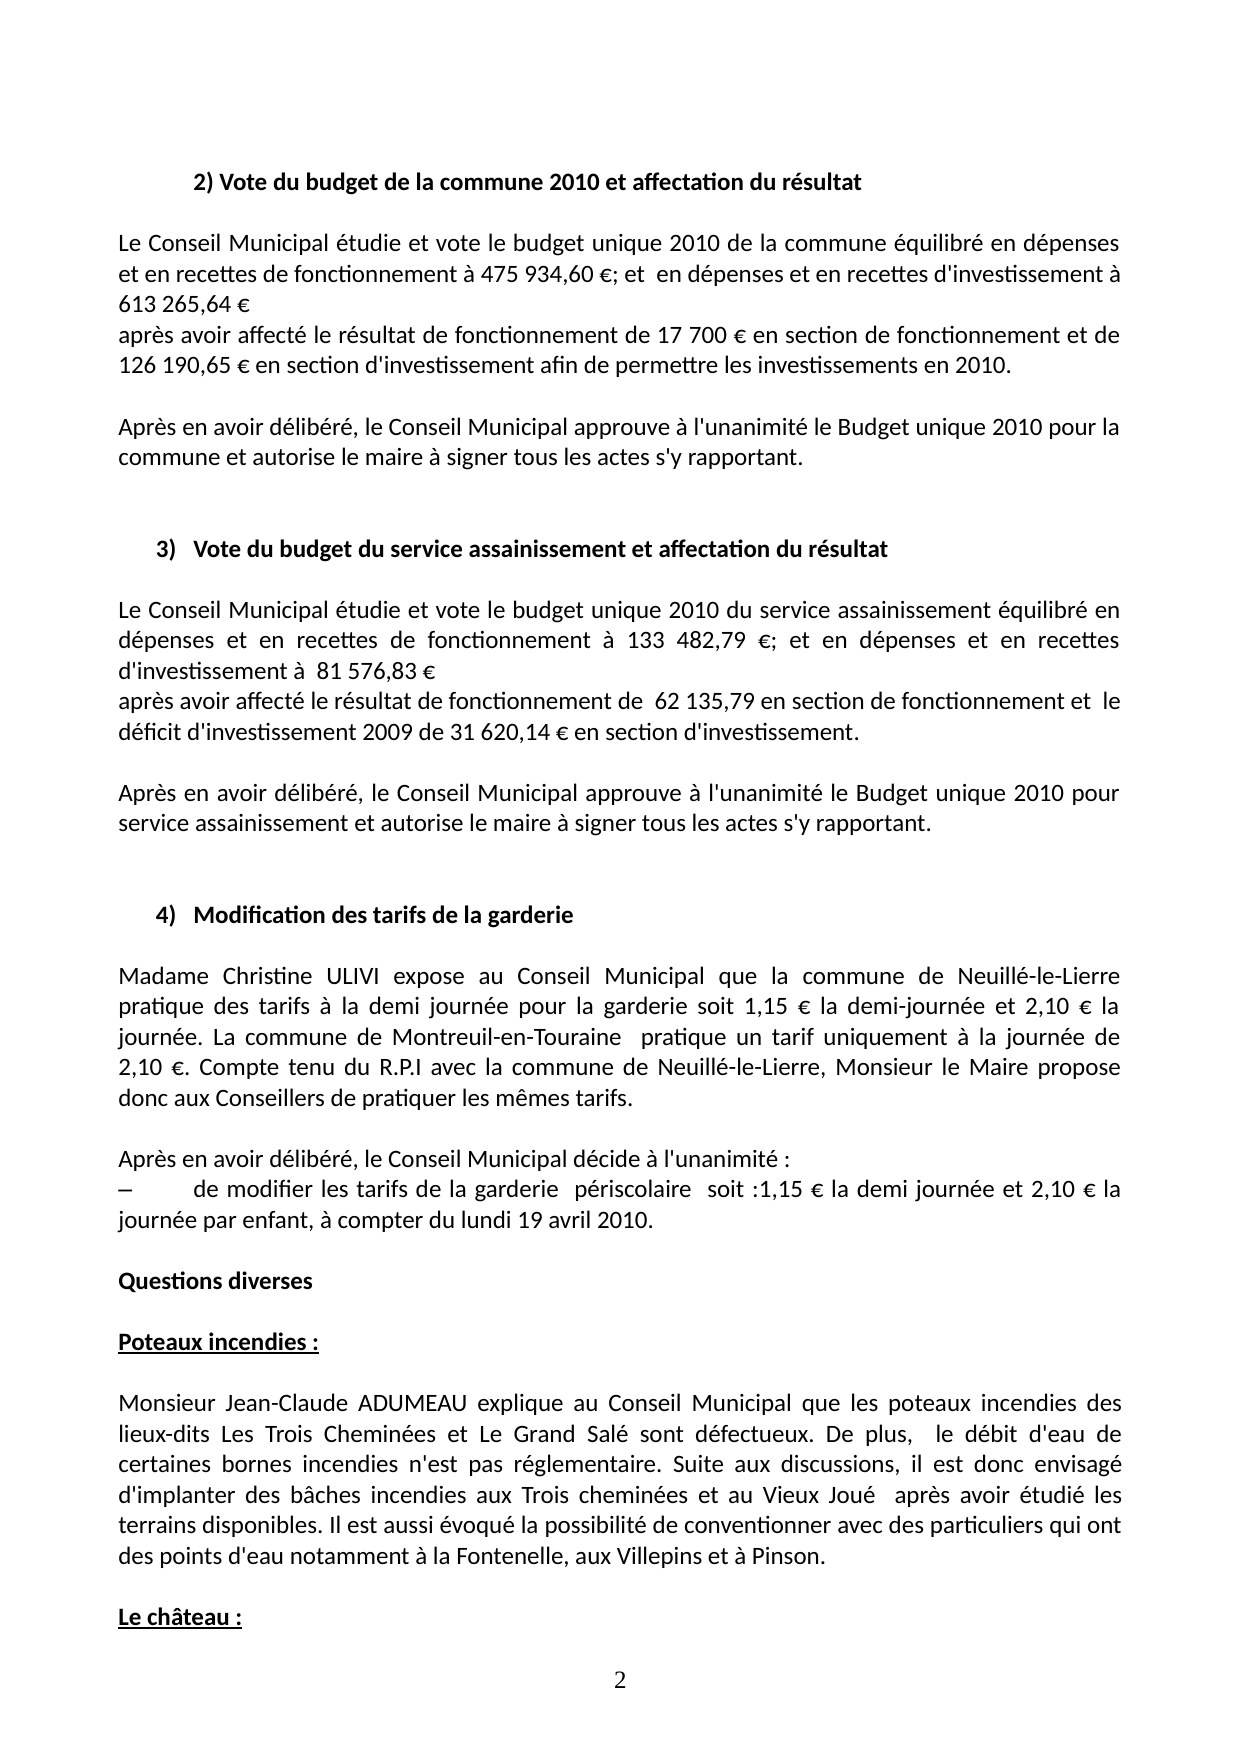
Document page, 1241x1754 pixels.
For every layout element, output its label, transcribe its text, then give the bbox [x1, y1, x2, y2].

list Questions diverses [118, 1265, 1123, 1296]
text Le château : [118, 1601, 1123, 1631]
list Modification des tarifs de la garderie [156, 899, 1122, 929]
list de modifier les tarifs de la garderie périscolaire soit :1,15 € la demi journée et 2,10 € la journée par enfant, à compter du lundi 19 avril 2010. [118, 1174, 1123, 1235]
list 2) Vote du budget de la commune 2010 et affectation du résultat [156, 166, 1122, 197]
text Le Conseil Municipal étudie et vote le budget unique 2010 de la commune équilibré en dépenses et en recettes de fonctionnement à 475 934,60 €; et en dépenses et en recettes d'investissement à 613 265,64 € [118, 227, 1122, 319]
text après avoir affecté le résultat de fonctionnement de 17 700 € en section de fonctionnement et de 126 190,65 € en section d'investissement afin de permettre les investissements en 2010. [118, 319, 1122, 380]
text Après en avoir délibéré, le Conseil Municipal approuve à l'unanimité le Budget unique 2010 pour la commune et autorise le maire à signer tous les actes s'y rapportant. [118, 411, 1122, 472]
list Vote du budget du service assainissement et affectation du résultat [156, 533, 1122, 563]
list Poteaux incendies : [118, 1326, 1123, 1357]
text Après en avoir délibéré, le Conseil Municipal décide à l'unanimité : [118, 1143, 1123, 1174]
text Après en avoir délibéré, le Conseil Municipal approuve à l'unanimité le Budget unique 2010 pour service assainissement et autorise le maire à signer tous les actes s'y rapportant. [118, 777, 1122, 838]
text Le Conseil Municipal étudie et vote le budget unique 2010 du service assainissement équilibré en dépenses et en recettes de fonctionnement à 133 482,79 €; et en dépenses et en recettes d'investissement à 81 576,83 € [118, 594, 1122, 685]
text Madame Christine ULIVI expose au Conseil Municipal que la commune de Neuillé-le-Lierre pratique des tarifs à la demi journée pour la garderie soit 1,15 € la demi-journée et 2,10 € la journée. La commune de Montreuil-en-Touraine pratique un tarif uniquement à la journée de 2,10 €. Compte tenu du R.P.I avec la commune de Neuillé-le-Lierre, Monsieur le Maire propose donc aux Conseillers de pratiquer les mêmes tarifs. [118, 960, 1122, 1113]
text Monsieur Jean-Claude ADUMEAU explique au Conseil Municipal que les poteaux incendies des lieux-dits Les Trois Cheminées et Le Grand Salé sont défectueux. De plus, le débit d'eau de certaines bornes incendies n'est pas réglementaire. Suite aux discussions, il est donc envisagé d'implanter des bâches incendies aux Trois cheminées et au Vieux Joué après avoir étudié les terrains disponibles. Il est aussi évoqué la possibilité de conventionner avec des particuliers qui ont des points d'eau notamment à la Fontenelle, aux Villepins et à Pinson. [118, 1387, 1123, 1570]
text après avoir affecté le résultat de fonctionnement de 62 135,79 en section de fonctionnement et le déficit d'investissement 2009 de 31 620,14 € en section d'investissement. [118, 685, 1122, 746]
